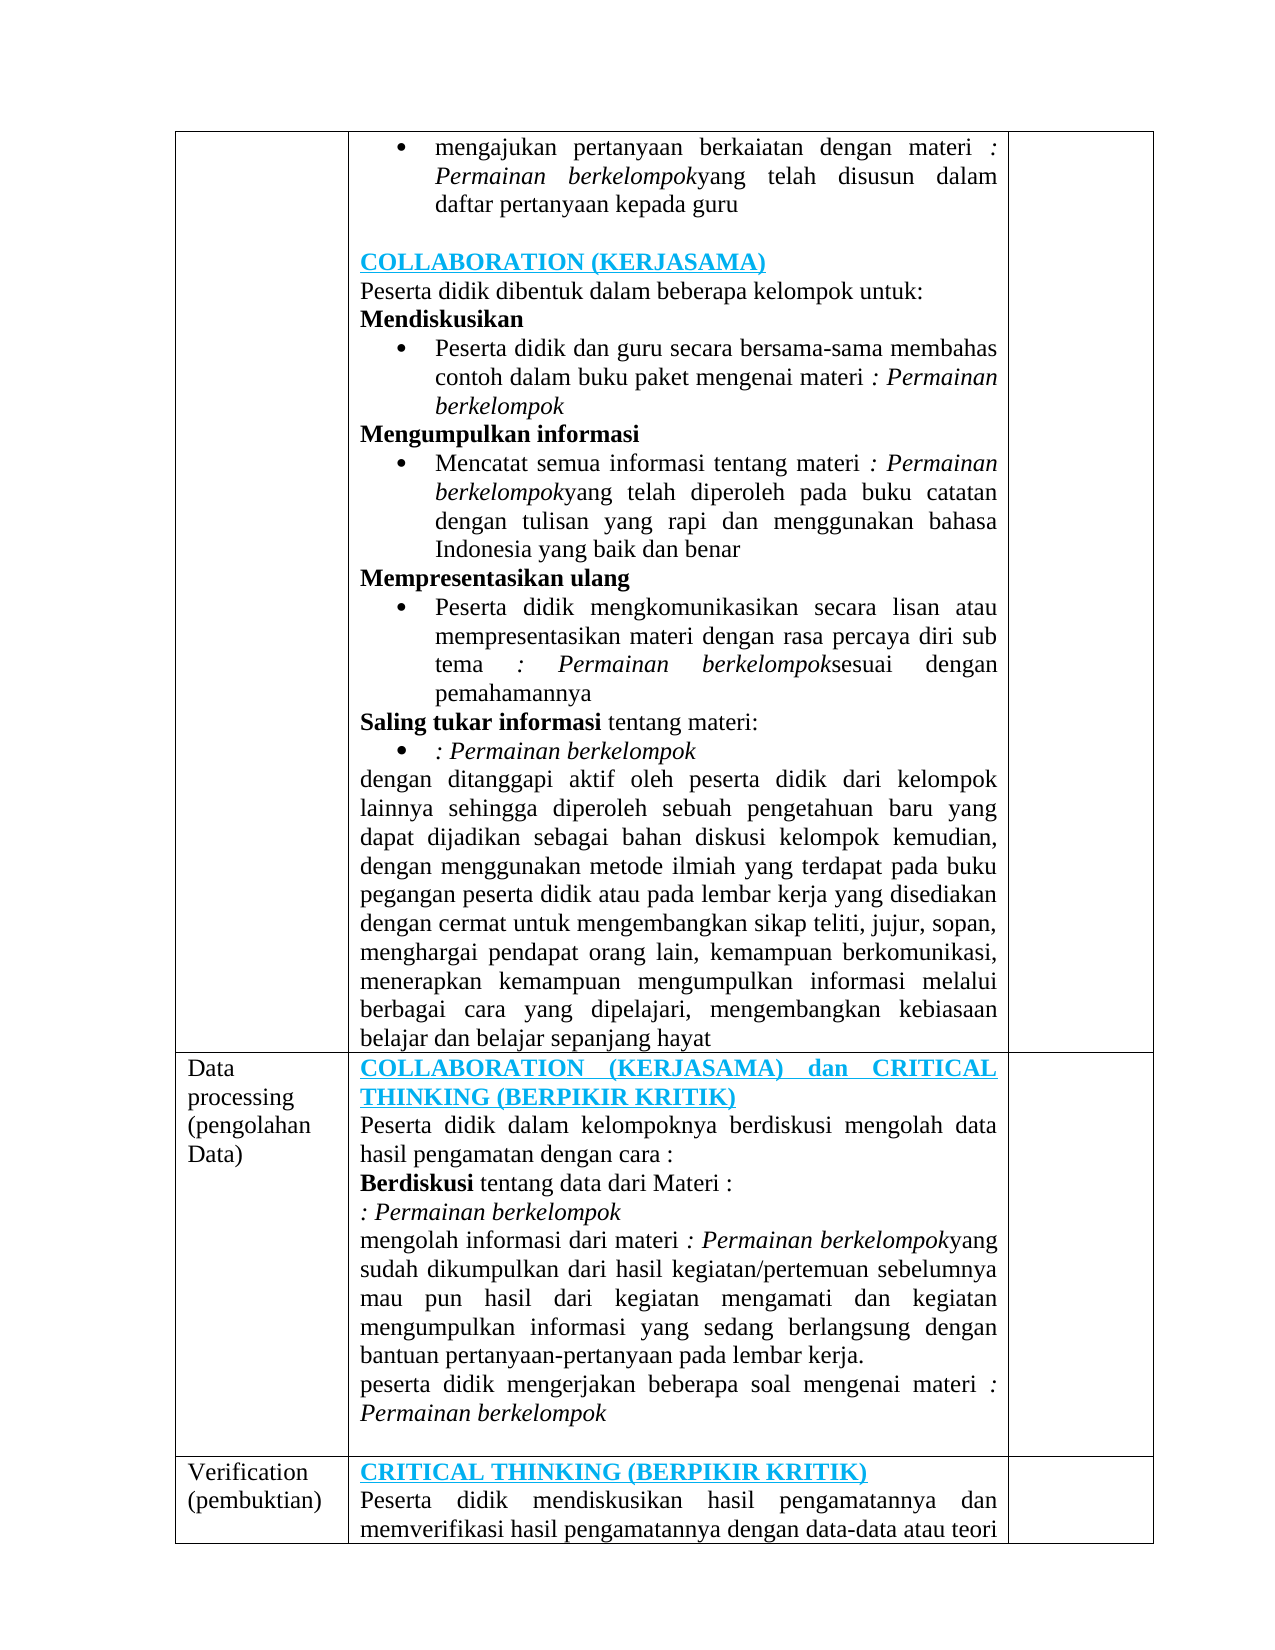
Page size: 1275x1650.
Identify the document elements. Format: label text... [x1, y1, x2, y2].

table_cell Verification (pembuktian) [176, 1457, 348, 1543]
table_cell [1009, 132, 1153, 1052]
table_cell Data processing (pengolahan Data) [176, 1053, 348, 1456]
table_cell COLLABORATION (KERJASAMA) dan CRITICAL THINKING (BERPIKIR KRITIK) Peserta didik dalam kelompoknya berdiskusi mengolah data hasil pengamatan dengan cara : Berdiskusi tentang data dari Materi : : Permainan berkelompok mengolah informasi dari materi : Permainan berkelompokyang sudah dikumpulkan dari hasil kegiatan/pertemuan sebelumnya mau pun hasil dari kegiatan mengamati dan kegiatan mengumpulkan informasi yang sedang berlangsung dengan bantuan pertanyaan-pertanyaan pada lembar kerja. peserta didik mengerjakan beberapa soal mengenai materi : Permainan berkelompok [349, 1053, 1008, 1456]
table_cell [1009, 1457, 1153, 1543]
table_cell CRITICAL THINKING (BERPIKIR KRITIK) Peserta didik mendiskusikan hasil pengamatannya dan memverifikasi hasil pengamatannya dengan data-data atau teori [349, 1457, 1008, 1543]
table_cell [1009, 1053, 1153, 1456]
table_cell KEGIATAN LITERASI Peserta didik mengumpulkan informasi yang relevan untuk menjawab pertanyan yang telah diidentifikasi melalui kegiatan: Mengamati obyek/kejadian Mengamati dengan seksama materi sub : Permainan berkelompokyang sedang dipelajari dalam bentuk gambar/video/slide presentasi yang disajikan dan mencoba menginterprestasikannya Membaca sumber lain selain buku teks Secara disiplin melakukan kegiatan literasi dengan mencari dan membaca berbagai referensi dari berbagai sumber guna menambah pengetahuan dan pemahaman tentang materi : Permainan berkelompokyang sedang dipelajari Aktivitas menyusun daftar pertanyaan atas hal-hal yang belum dapat dipahami dari kegiatan mengmati dan membaca yang akan diajukan kepada guru berkaitan dengan materi : Permainan berkelompokyang sedang dipelajari Wawancara/tanya jawab dengan nara sumber mengajukan pertanyaan berkaiatan dengan materi : Permainan berkelompokyang telah disusun dalam daftar pertanyaan kepada guru COLLABORATION (KERJASAMA) Peserta didik dibentuk dalam beberapa kelompok untuk: Mendiskusikan Peserta didik dan guru secara bersama-sama membahas contoh dalam buku paket mengenai materi : Permainan berkelompok Mengumpulkan informasi Mencatat semua informasi tentang materi : Permainan berkelompokyang telah diperoleh pada buku catatan dengan tulisan yang rapi dan menggunakan bahasa Indonesia yang baik dan benar Mempresentasikan ulang Peserta didik mengkomunikasikan secara lisan atau mempresentasikan materi dengan rasa percaya diri sub tema : Permainan berkelompoksesuai dengan pemahamannya Saling tukar informasi tentang materi: : Permainan berkelompok dengan ditanggapi aktif oleh peserta didik dari kelompok lainnya sehingga diperoleh sebuah pengetahuan baru yang dapat dijadikan sebagai bahan diskusi kelompok kemudian, dengan menggunakan metode ilmiah yang terdapat pada buku pegangan peserta didik atau pada lembar kerja yang disediakan dengan cermat untuk mengembangkan sikap teliti, jujur, sopan, menghargai pendapat orang lain, kemampuan berkomunikasi, menerapkan kemampuan mengumpulkan informasi melalui berbagai cara yang dipelajari, mengembangkan kebiasaan belajar dan belajar sepanjang hayat [349, 132, 1008, 1052]
table_cell [176, 132, 348, 1052]
